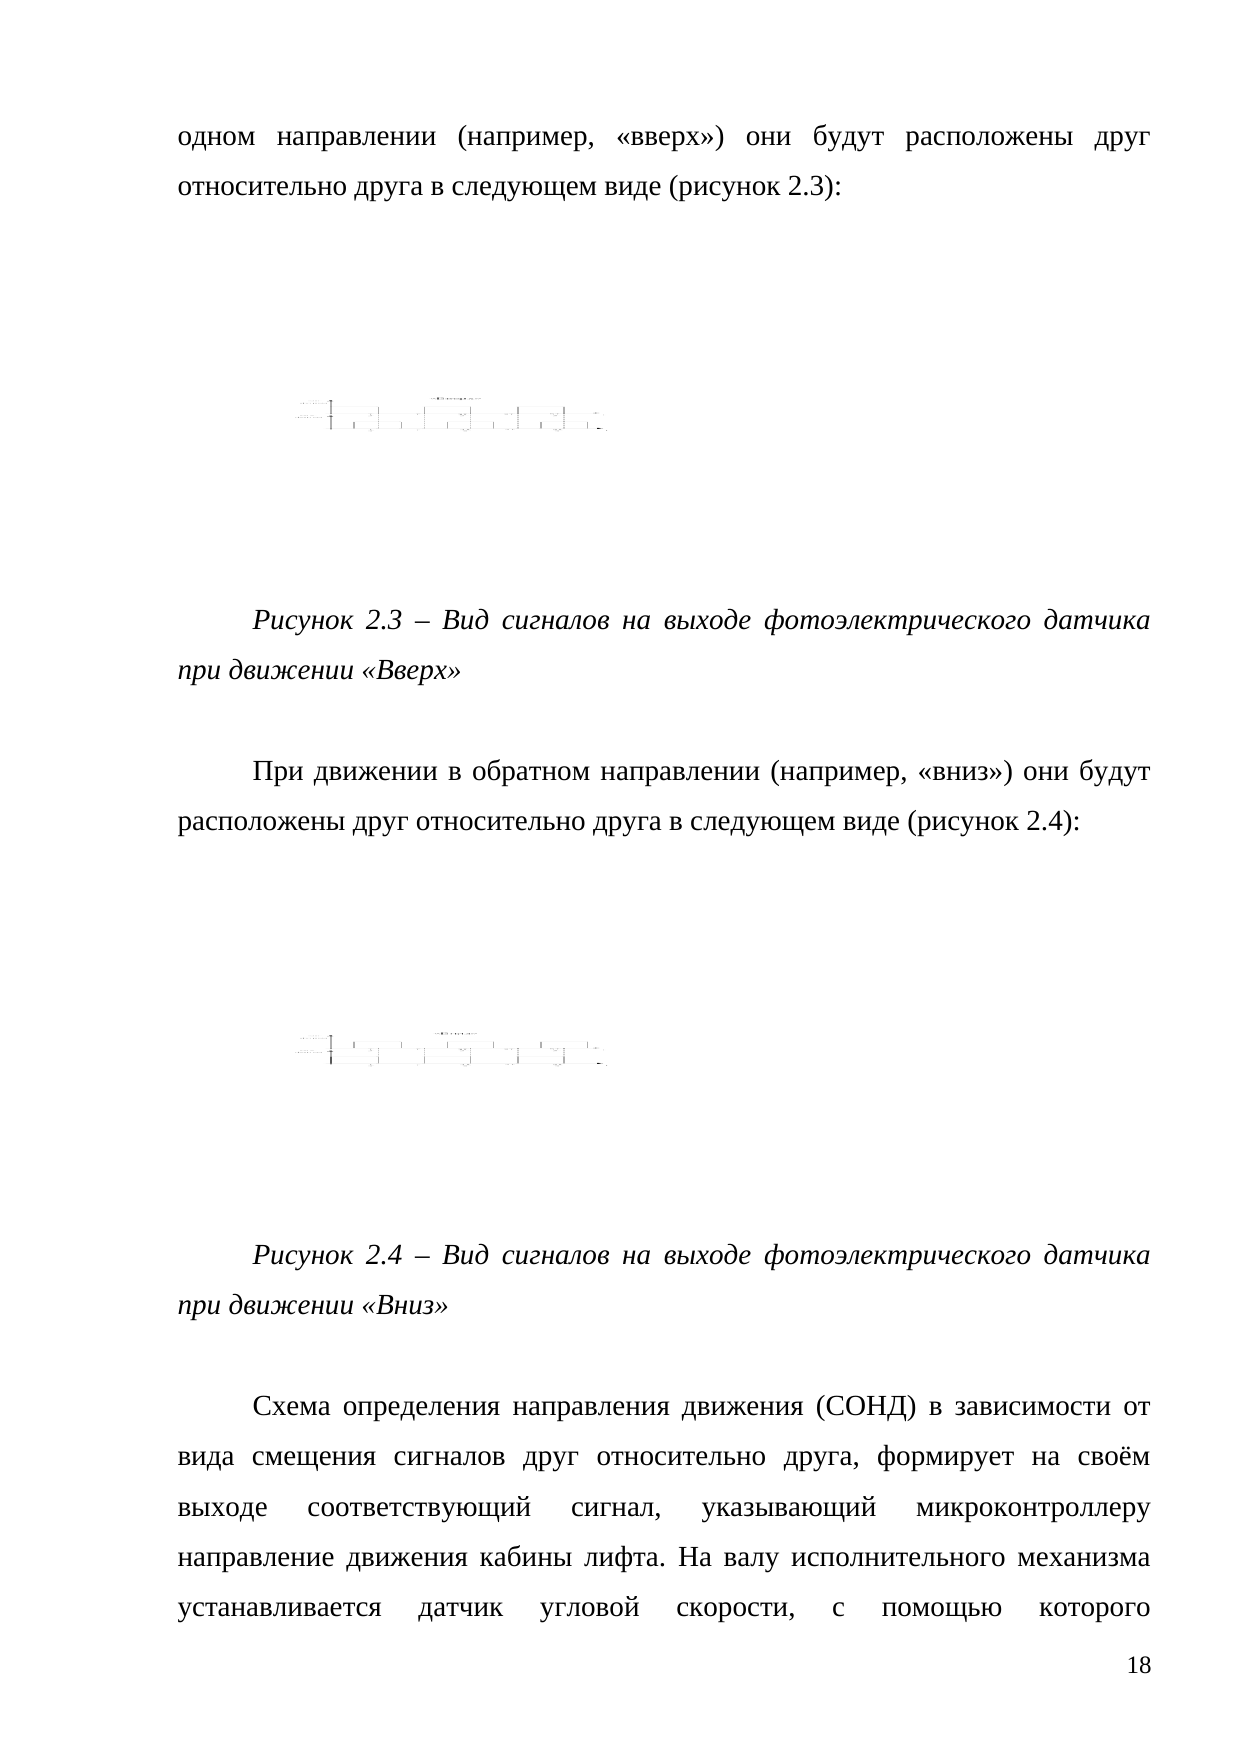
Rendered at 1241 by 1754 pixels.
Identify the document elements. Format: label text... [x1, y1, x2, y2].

text одном направлении (например, «вверх») они будут расположены друг относительно друга в следующем виде (рисунок 2.3): [177, 118, 1152, 202]
text Рисунок 2.4 – Вид сигналов на выходе фотоэлектрического датчика при движении «Вниз» [177, 1237, 1152, 1321]
text При движении в обратном направлении (например, «вниз») они будут расположены друг относительно друга в следующем виде (рисунок 2.4): [177, 753, 1152, 837]
text Рисунок 2.3 – Вид сигналов на выходе фотоэлектрического датчика при движении «Вверх» [177, 602, 1152, 686]
text Схема определения направления движения (СОНД) в зависимости от вида смещения сигналов друг относительно друга, формирует на своём выходе соответствующий сигнал, указывающий микроконтроллеру направление движения кабины лифта. На валу исполнительного механизма устанавливается датчик угловой скорости, с помощью которого [177, 1388, 1152, 1623]
